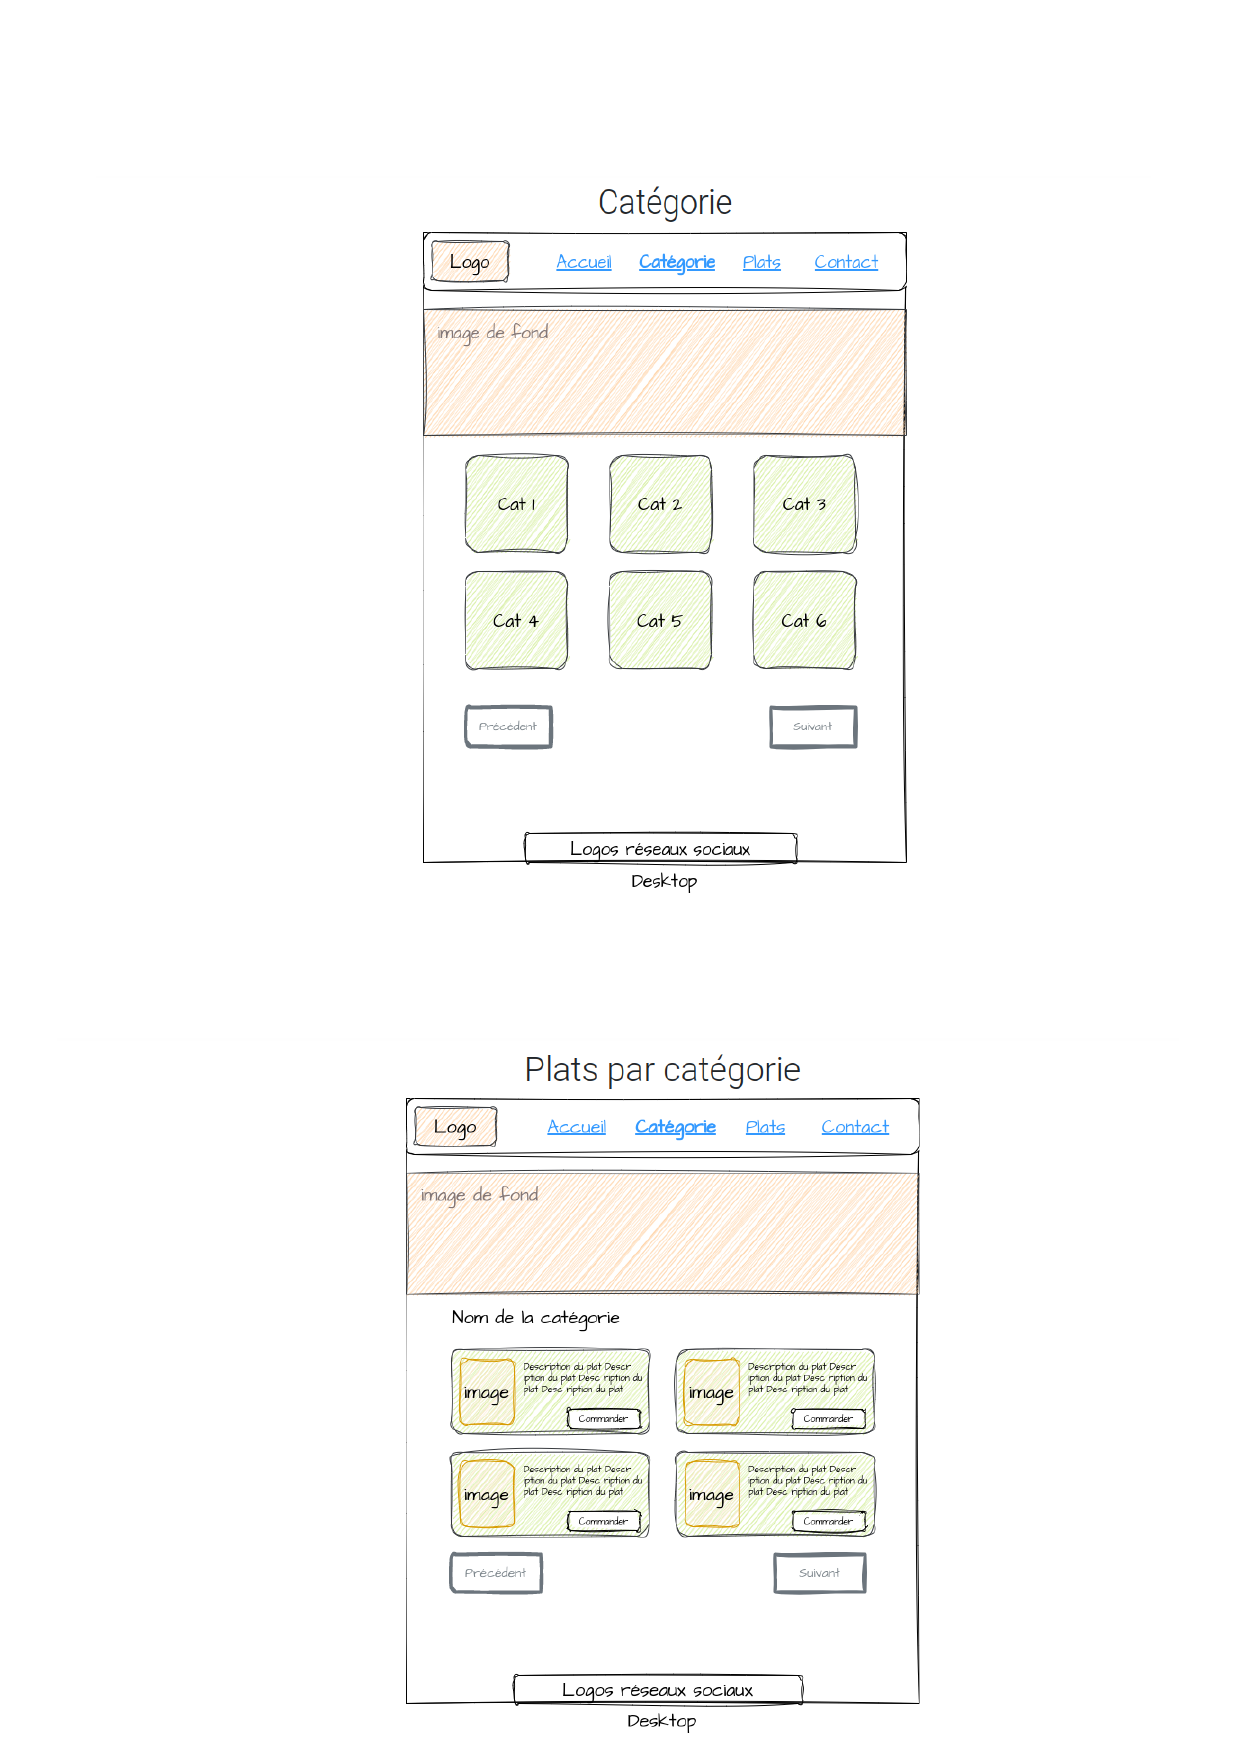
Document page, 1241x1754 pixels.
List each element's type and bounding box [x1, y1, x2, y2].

picture [95, 176, 1152, 921]
picture [57, 1038, 1180, 1754]
